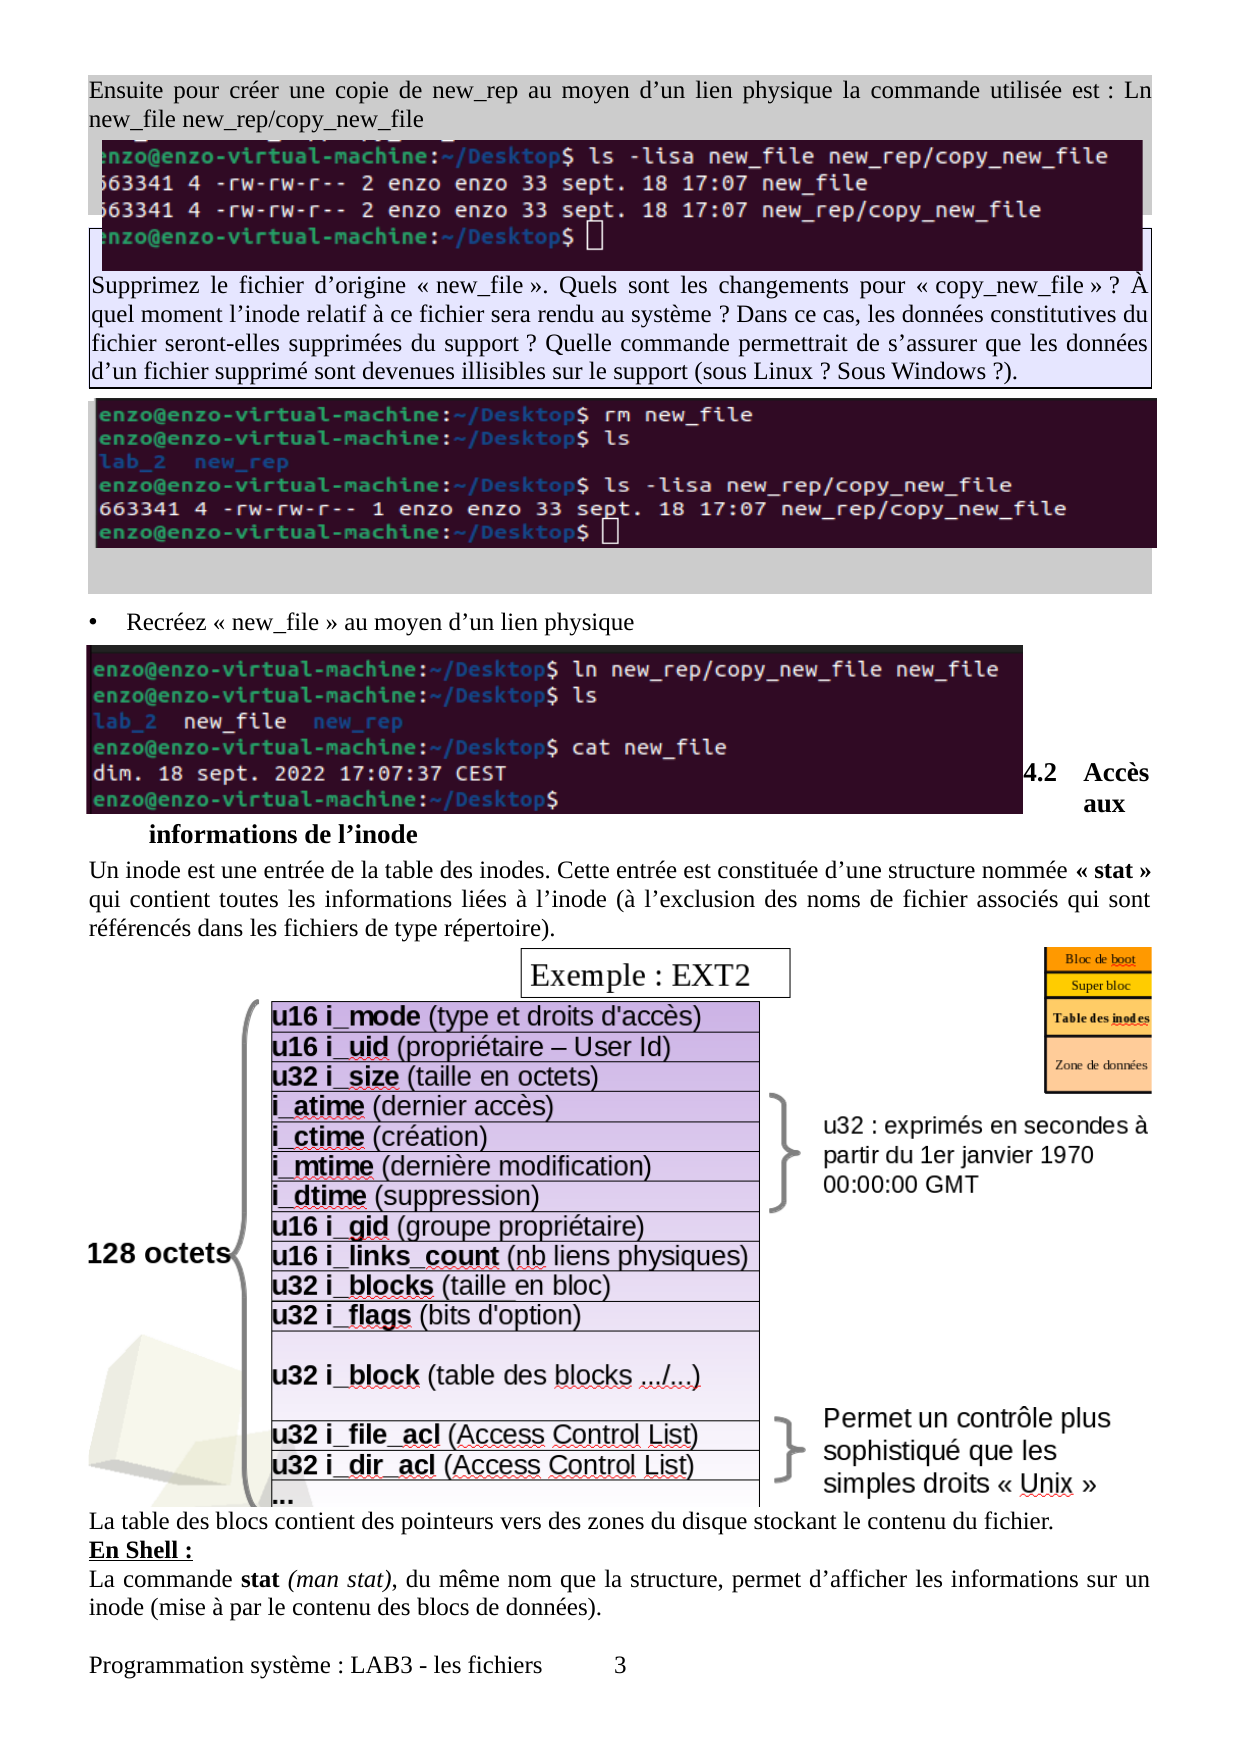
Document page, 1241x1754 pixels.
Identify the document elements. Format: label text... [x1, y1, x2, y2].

picture [86, 645, 1023, 814]
text Supprimez le fichier d’origine « new_file ». Quels sont les changements pour « copy_new_file » ? À quel moment l’inode relatif à ce fichier sera rendu au système ? Dans ce cas, les données constitutives du fichier seront-elles supprimées du support ? Quelle commande permettrait de s’assurer que les données d’un fichier supprimé sont devenues illisibles sur le support (sous Linux ? Sous Windows ?). [90, 229, 1151, 387]
text La table des blocs contient des pointeurs vers des zones du disque stockant le contenu du fichier. [88, 1507, 1152, 1535]
text Ensuite pour créer une copie de new_rep au moyen d’un lien physique la commande utilisée est : Ln new_file new_rep/copy_new_file [88, 75, 1152, 132]
subtitle Accès aux informations de l’inode [88, 756, 1152, 849]
text [88, 942, 1152, 947]
list Recréez « new_file » au moyen d’un lien physique [88, 607, 1152, 636]
text Un inode est une entrée de la table des inodes. Cette entrée est constituée d’une structure nommée « stat » qui contient toutes les informations liées à l’inode (à l’exclusion des noms de fichier associés qui sont référencés dans les fichiers de type répertoire). [88, 855, 1152, 942]
text En Shell : [88, 1535, 1152, 1564]
picture [102, 140, 1143, 271]
picture [88, 947, 1152, 1507]
picture [93, 398, 1157, 548]
text La commande stat (man stat), du même nom que la structure, permet d’afficher les informations sur un inode (mise à par le contenu des blocs de données). [88, 1564, 1152, 1621]
